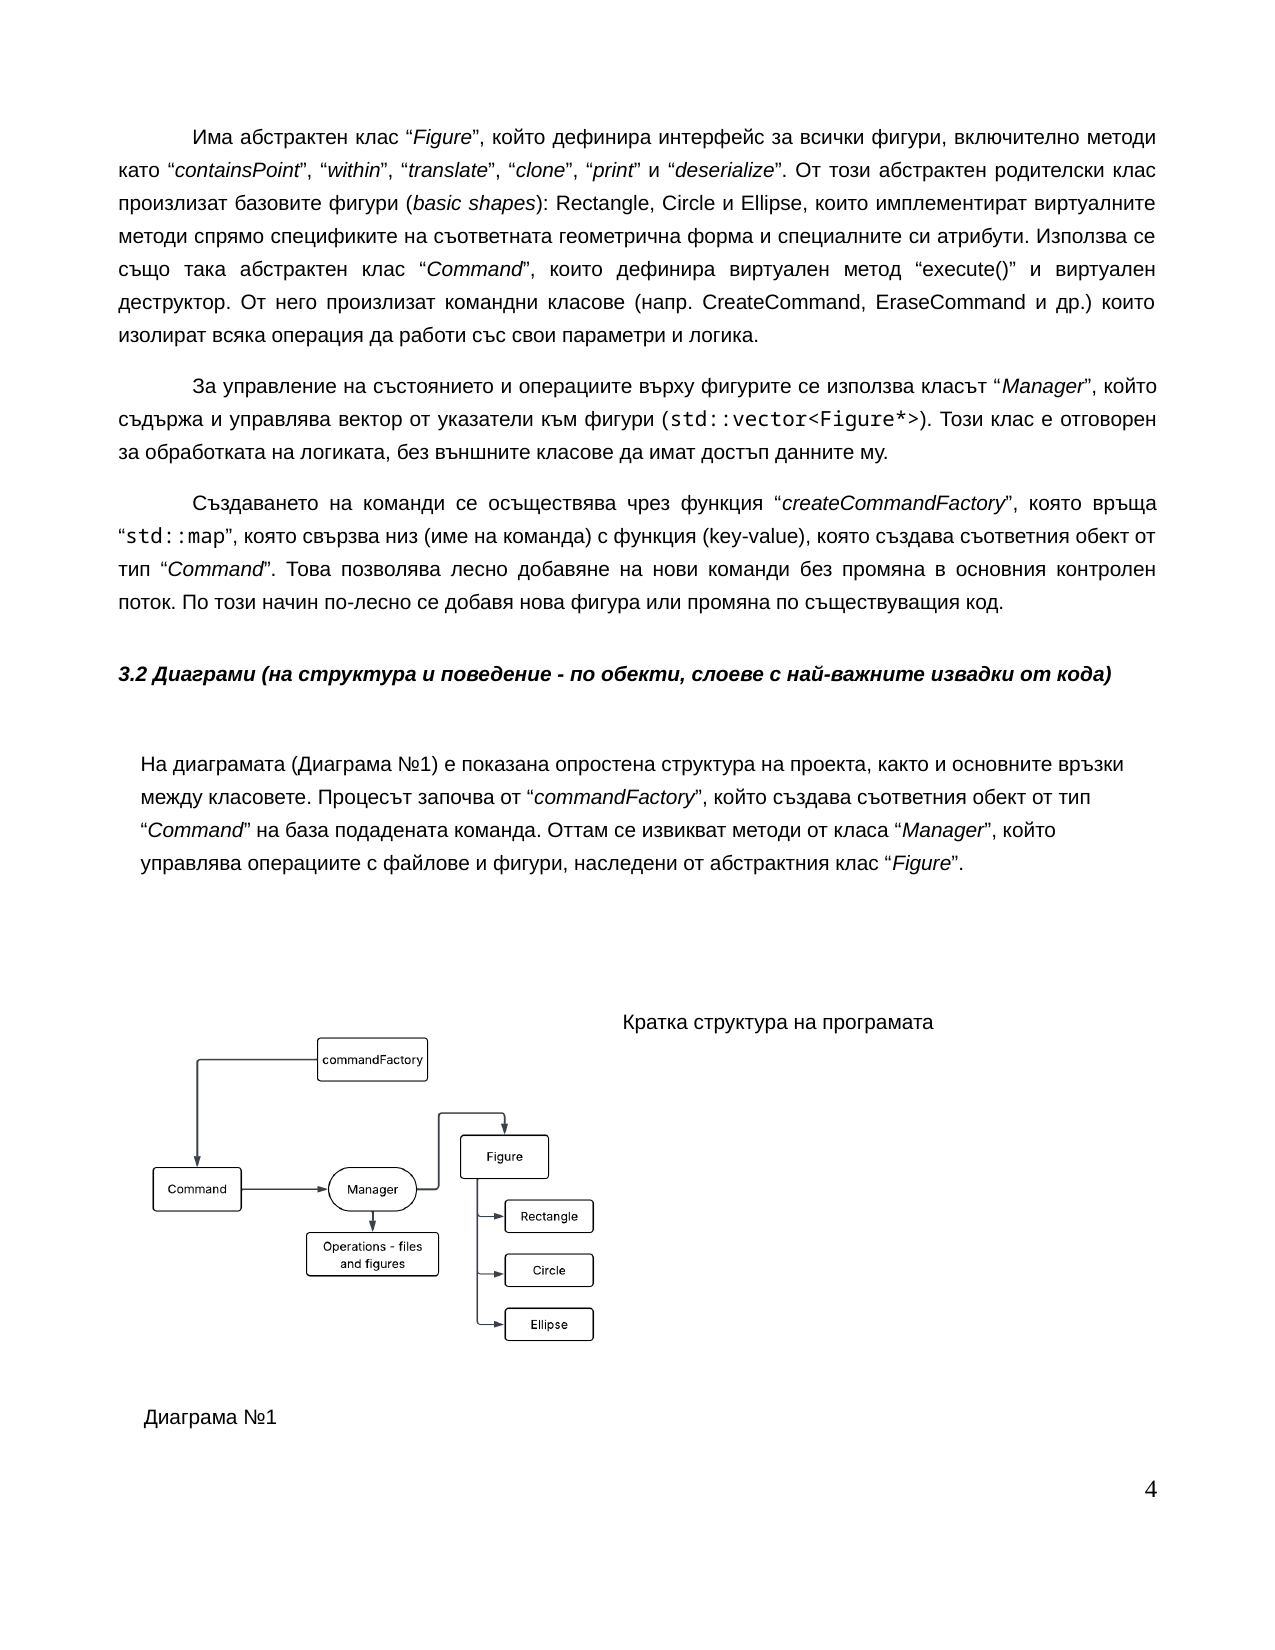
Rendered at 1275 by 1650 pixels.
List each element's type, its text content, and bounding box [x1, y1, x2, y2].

text Създаването на команди се осъществява чрез функция “createCommandFactory”, която връща “std::map”, която свързва низ (име на команда) с функция (key-value), която създава съответния обект от тип “Command”. Това позволява лесно добавяне на нови команди без промяна в основния контролен поток. По този начин по-лесно се добавя нова фигура или промяна по съществуващия код. [118, 484, 1157, 616]
picture [131, 1016, 615, 1362]
text 3.2 Диаграми (на структура и поведение - по обекти, слоеве с най-важните извадки от кода) [118, 656, 1157, 688]
text Има абстрактен клас “Figure”, който дефинира интерфейс за всички фигури, включително методи като “containsPoint”, “within”, “translate”, “clone”, “print” и “deserialize”. От този абстрактен родителски клас произлизат базовите фигури (basic shapes): Rectangle, Circle и Ellipse, които имплементират виртуалните методи спрямо спецификите на съответната геометрична форма и специалните си атрибути. Използва се също така абстрактен клас “Command”, които дефинира виртуален метод “execute()” и виртуален деструктор. От него произлизат командни класове (напр. CreateCommand, EraseCommand и др.) които изолират всяка операция да работи със свои параметри и логика. [118, 118, 1157, 349]
text За управление на състоянието и операциите върху фигурите се използва класът “Manager”, който съдържа и управлява вектор от указатели към фигури (std::vector<Figure*>). Този клас е отговорен за обработката на логиката, без външните класове да имат достъп данните му. [118, 367, 1157, 466]
